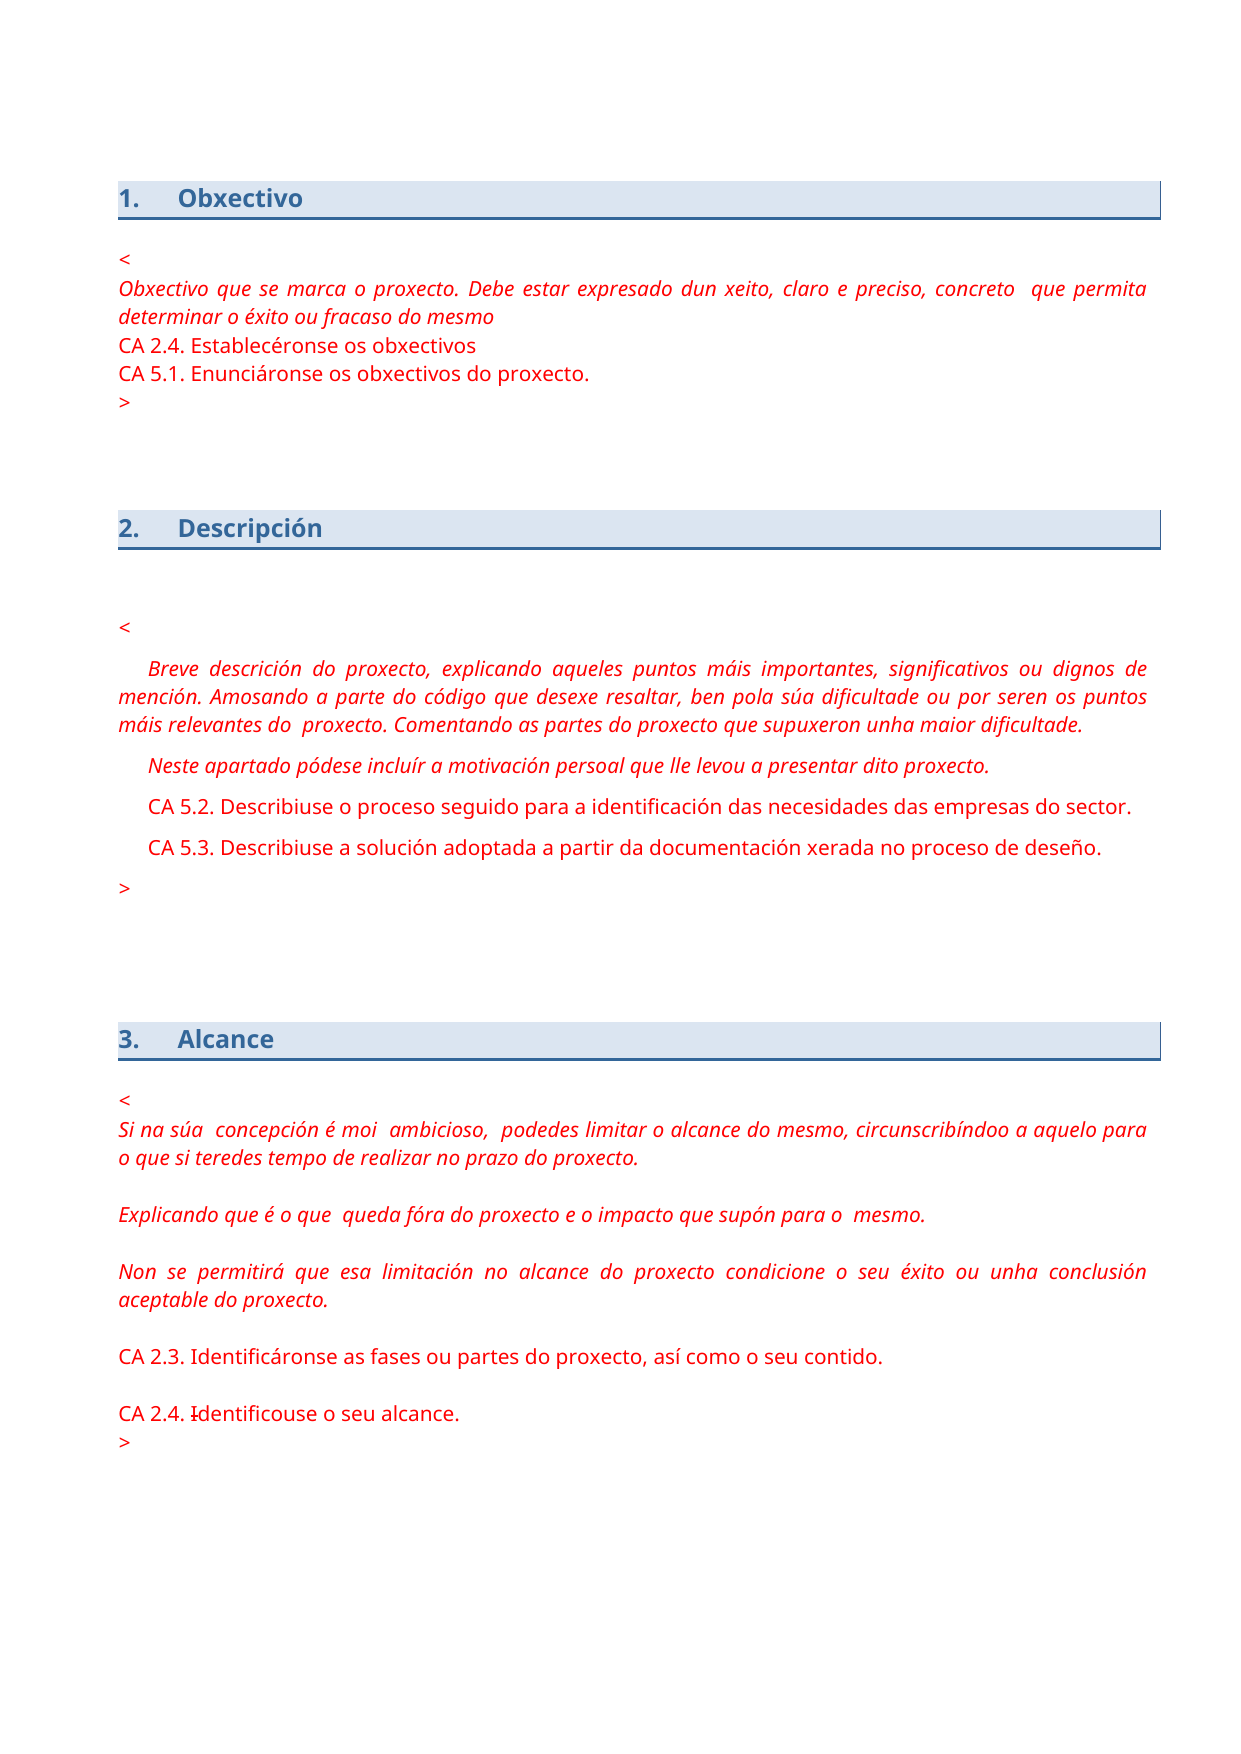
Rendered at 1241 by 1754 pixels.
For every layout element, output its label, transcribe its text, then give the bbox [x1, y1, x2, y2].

text > [118, 874, 1152, 903]
list > [118, 388, 1152, 416]
list Non se permitirá que esa limitación no alcance do proxecto condicione o seu éxito ou unha conclusión aceptable do proxecto. [118, 1257, 1152, 1314]
list Obxectivo que se marca o proxecto. Debe estar expresado dun xeito, claro e preciso, concreto que permita determinar o éxito ou fracaso do mesmo [118, 274, 1152, 331]
list < [118, 1086, 1152, 1115]
text < [118, 613, 1152, 641]
text Breve descrición do proxecto, explicando aqueles puntos máis importantes, significativos ou dignos de mención. Amosando a parte do código que desexe resaltar, ben pola súa dificultade ou por seren os puntos máis relevantes do proxecto. Comentando as partes do proxecto que supuxeron unha maior dificultade. [118, 654, 1152, 739]
text Neste apartado pódese incluír a motivación persoal que lle levou a presentar dito proxecto. [118, 751, 1152, 780]
list CA 5.1. Enunciáronse os obxectivos do proxecto. [118, 359, 1152, 388]
list Si na súa concepción é moi ambicioso, podedes limitar o alcance do mesmo, circunscribíndoo a aquelo para o que si teredes tempo de realizar no prazo do proxecto. [118, 1115, 1152, 1172]
subtitle Obxectivo [118, 181, 1160, 217]
list < [118, 245, 1152, 274]
subtitle Alcance [118, 1022, 1160, 1058]
list CA 2.4. Identificouse o seu alcance. [118, 1399, 1152, 1428]
list > [118, 1428, 1152, 1456]
list Explicando que é o que queda fóra do proxecto e o impacto que supón para o mesmo. [118, 1200, 1152, 1228]
list CA 2.3. Identificáronse as fases ou partes do proxecto, así como o seu contido. [118, 1342, 1152, 1371]
text CA 5.3. Describiuse a solución adoptada a partir da documentación xerada no proceso de deseño. [118, 833, 1152, 862]
subtitle Descripción [118, 510, 1160, 547]
list CA 2.4. Establecéronse os obxectivos [118, 331, 1152, 359]
text CA 5.2. Describiuse o proceso seguido para a identificación das necesidades das empresas do sector. [118, 792, 1152, 821]
